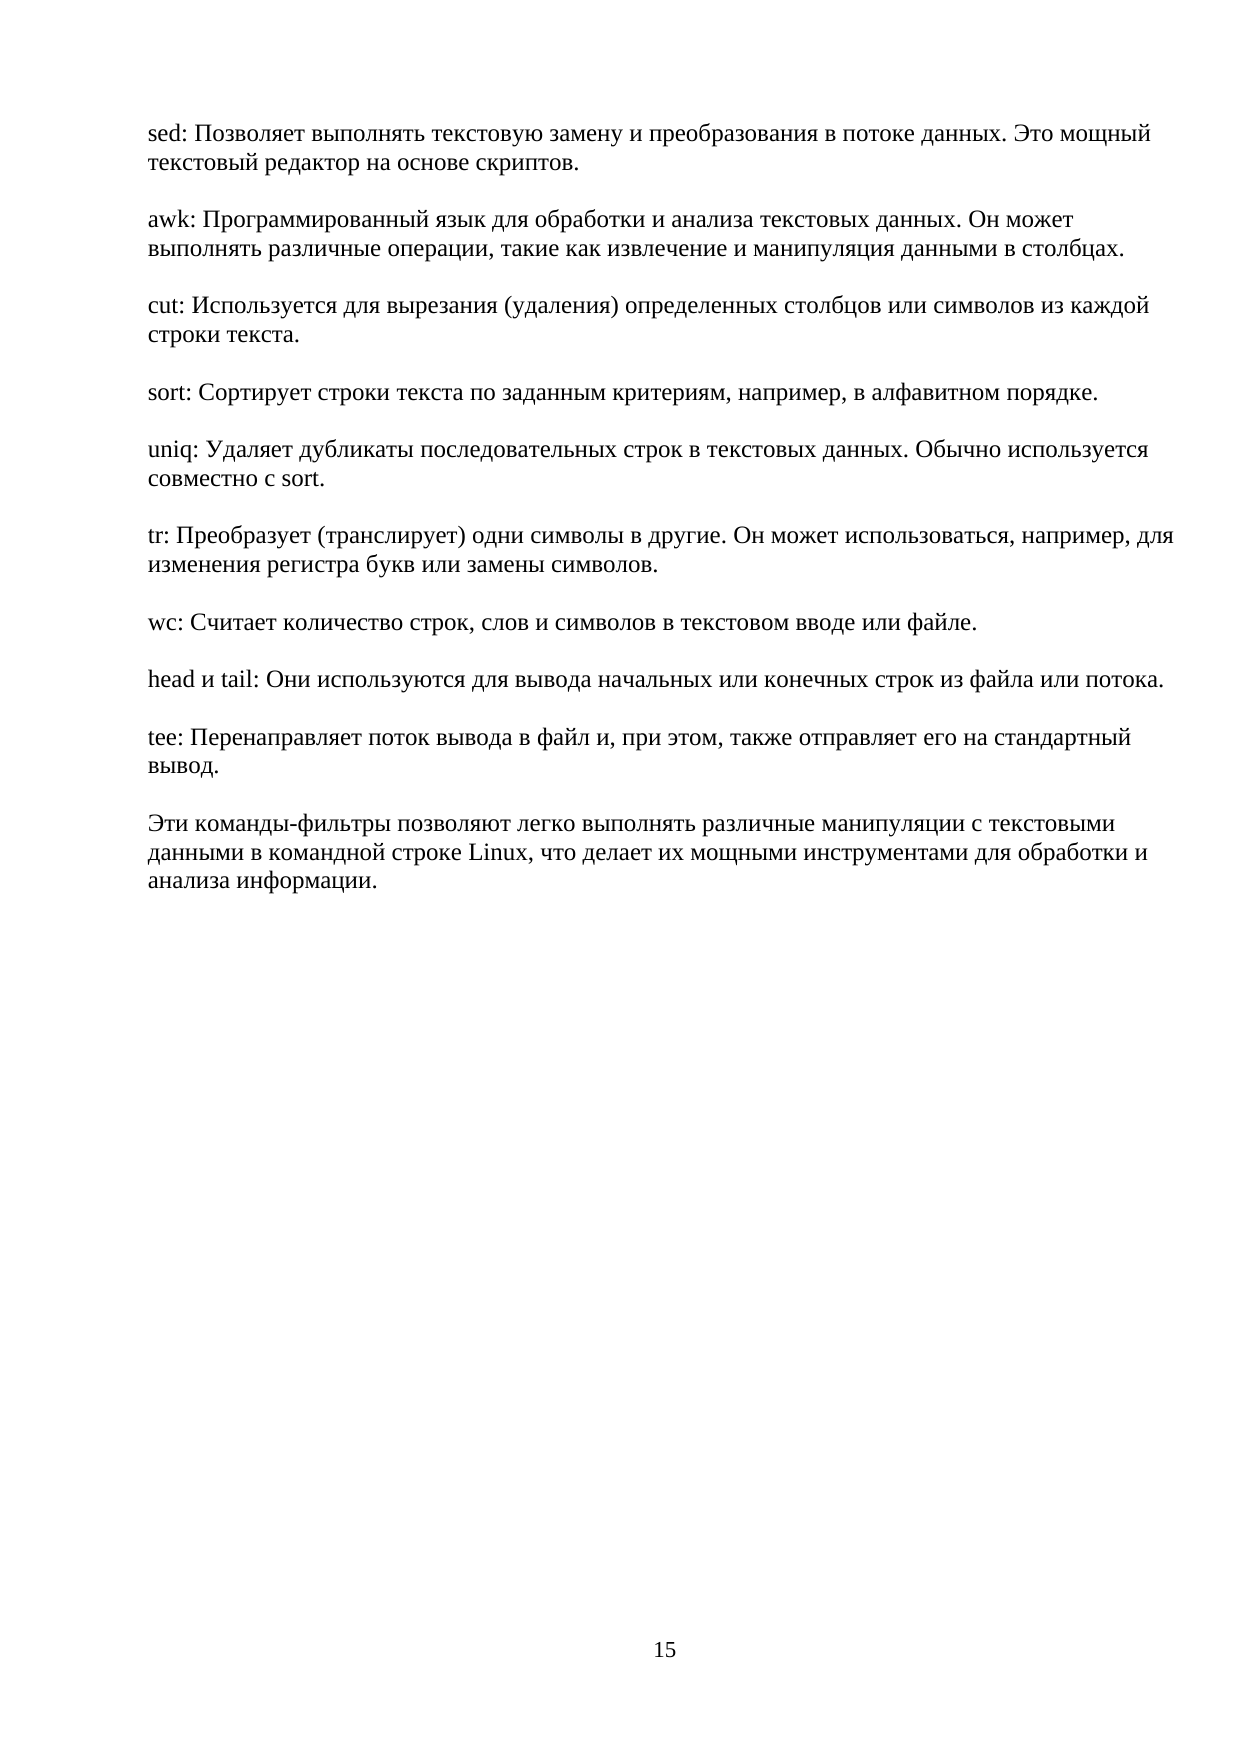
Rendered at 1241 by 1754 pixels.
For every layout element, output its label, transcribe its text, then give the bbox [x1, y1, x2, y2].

text tee: Перенаправляет поток вывода в файл и, при этом, также отправляет его на стандартный вывод. [148, 722, 1181, 779]
text sed: Позволяет выполнять текстовую замену и преобразования в потоке данных. Это мощный текстовый редактор на основе скриптов. [148, 118, 1181, 176]
text sort: Сортирует строки текста по заданным критериям, например, в алфавитном порядке. [148, 377, 1181, 406]
text head и tail: Они используются для вывода начальных или конечных строк из файла или потока. [148, 664, 1181, 693]
text Эти команды-фильтры позволяют легко выполнять различные манипуляции с текстовыми данными в командной строке Linux, что делает их мощными инструментами для обработки и анализа информации. [148, 808, 1181, 894]
text tr: Преобразует (транслирует) одни символы в другие. Он может использоваться, например, для изменения регистра букв или замены символов. [148, 521, 1181, 578]
text uniq: Удаляет дубликаты последовательных строк в текстовых данных. Обычно используется совместно с sort. [148, 434, 1181, 492]
text wc: Считает количество строк, слов и символов в текстовом вводе или файле. [148, 607, 1181, 636]
text cut: Используется для вырезания (удаления) определенных столбцов или символов из каждой строки текста. [148, 291, 1181, 348]
text awk: Программированный язык для обработки и анализа текстовых данных. Он может выполнять различные операции, такие как извлечение и манипуляция данными в столбцах. [148, 204, 1181, 262]
